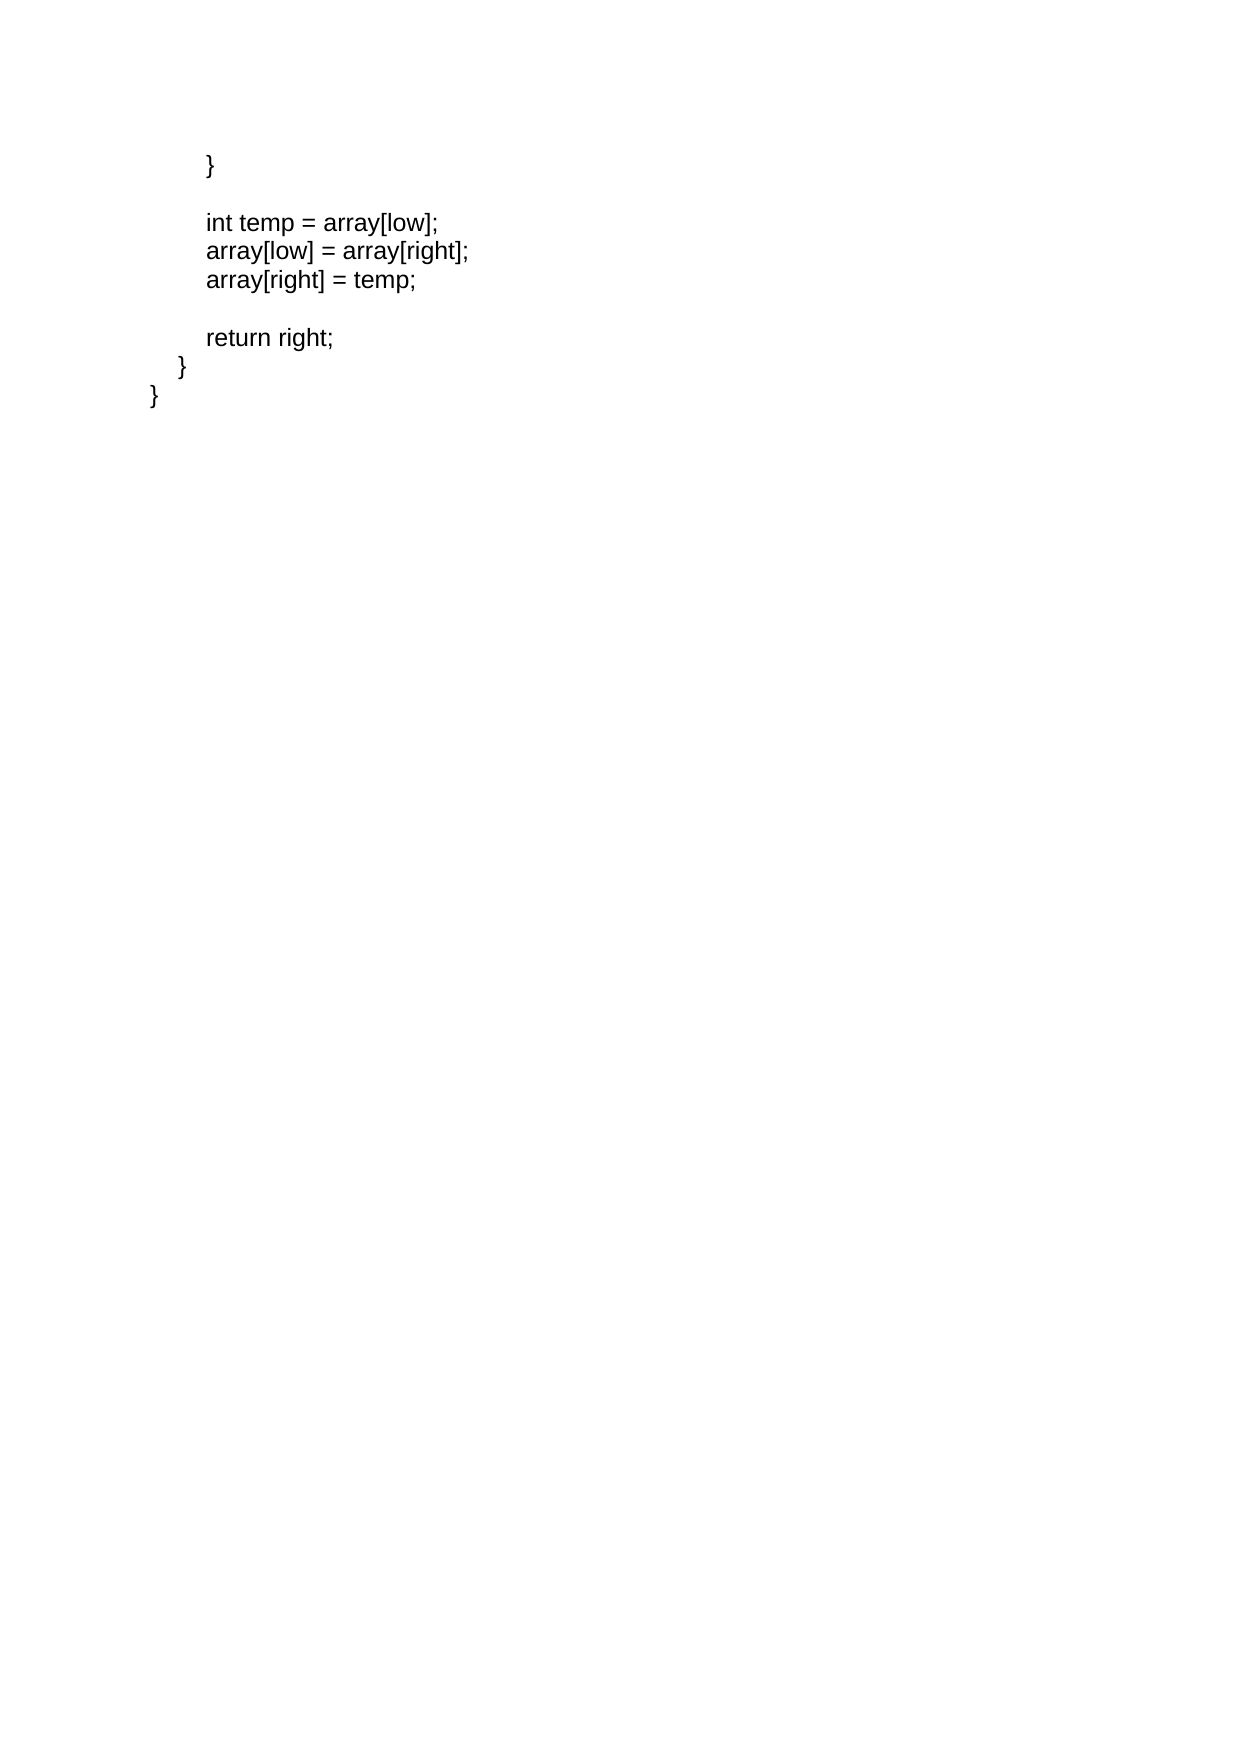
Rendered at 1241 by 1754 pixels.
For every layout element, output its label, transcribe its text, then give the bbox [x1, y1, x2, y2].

text } int temp = array[low]; array[low] = array[right]; array[right] = temp; return right; } } [150, 150, 1090, 409]
table_header [150, 566, 157, 629]
